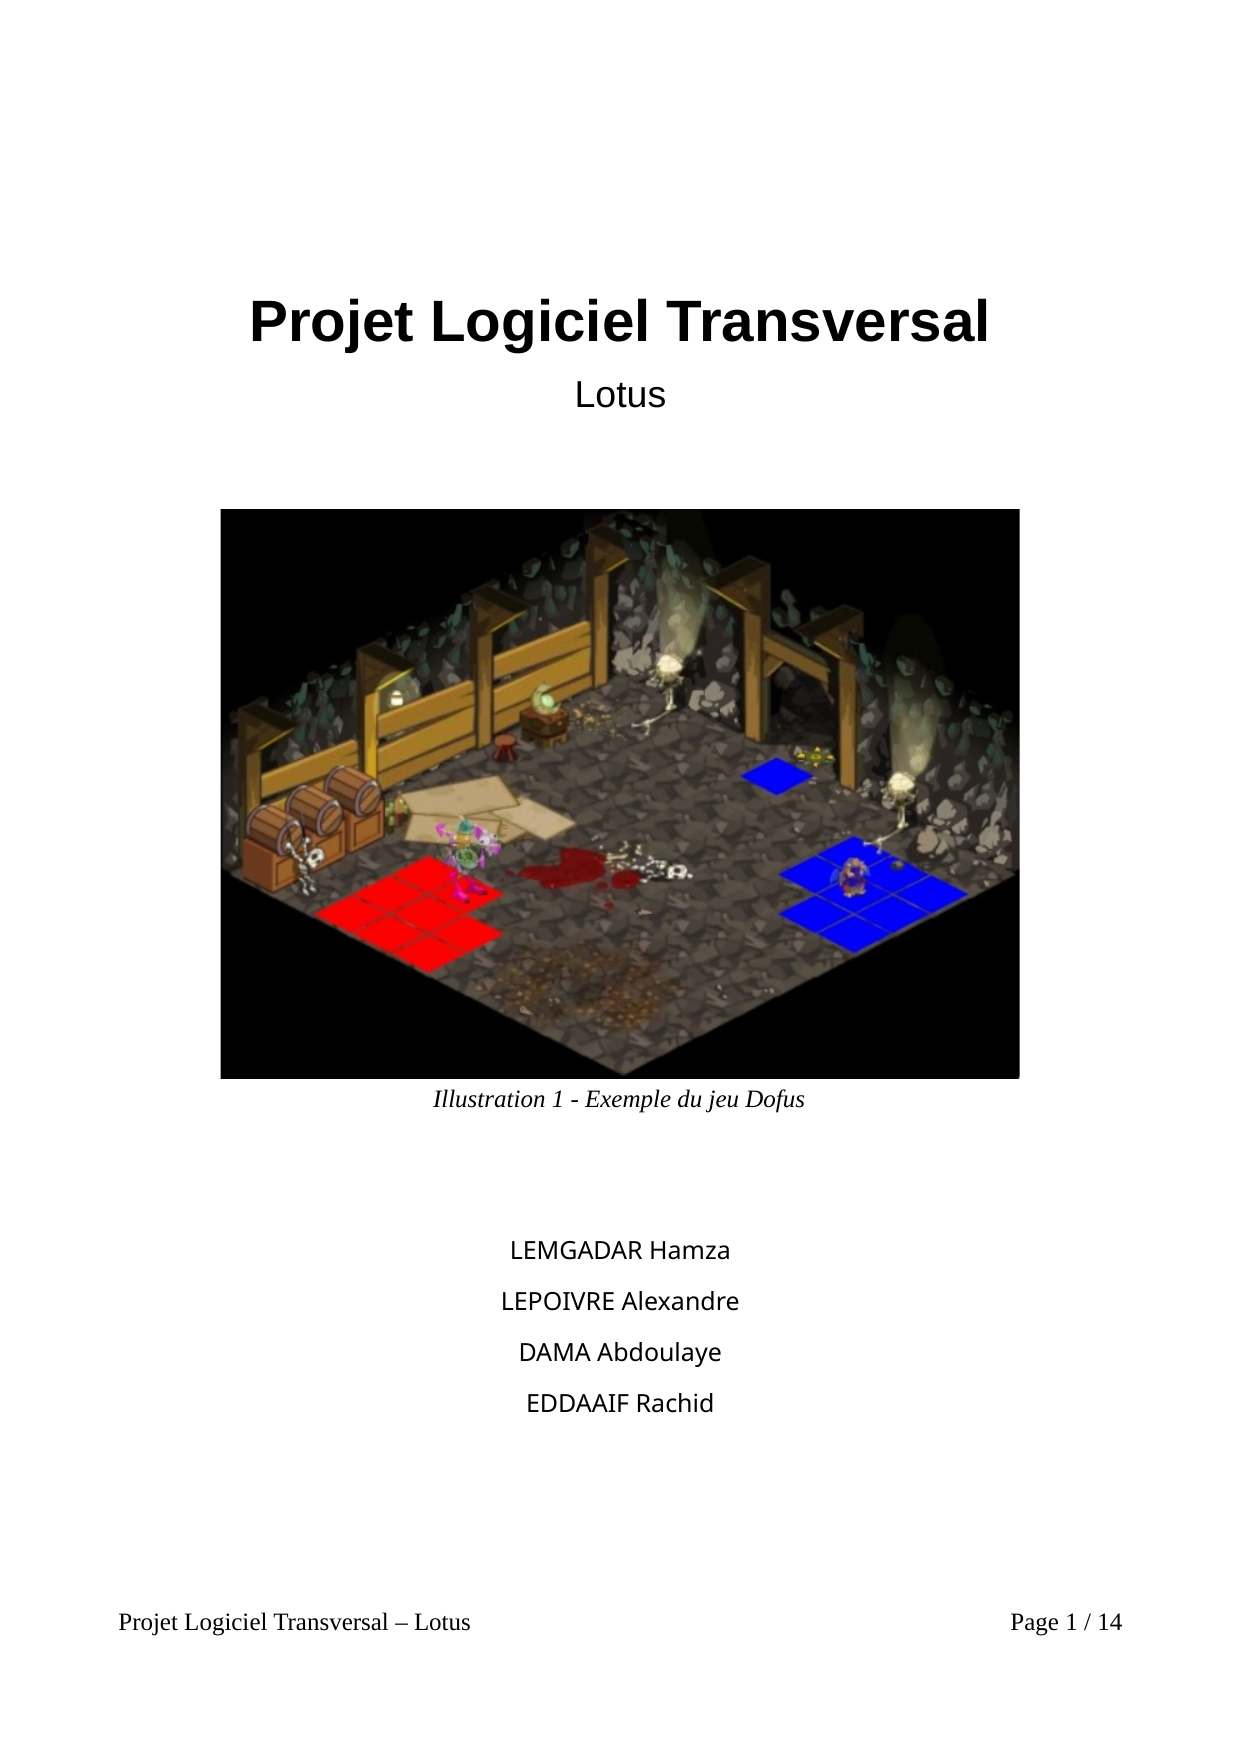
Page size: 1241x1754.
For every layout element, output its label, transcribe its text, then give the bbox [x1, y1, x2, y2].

subtitle Lotus [118, 373, 1122, 416]
text Illustration 1 - Exemple du jeu Dofus [221, 1079, 1020, 1113]
text EDDAAIF Rachid [118, 1386, 1122, 1420]
text LEMGADAR Hamza [118, 1233, 1122, 1267]
picture [220, 509, 1020, 1079]
text DAMA Abdoulaye [118, 1335, 1122, 1369]
title Projet Logiciel Transversal [118, 287, 1122, 354]
text LEPOIVRE Alexandre [118, 1284, 1122, 1318]
